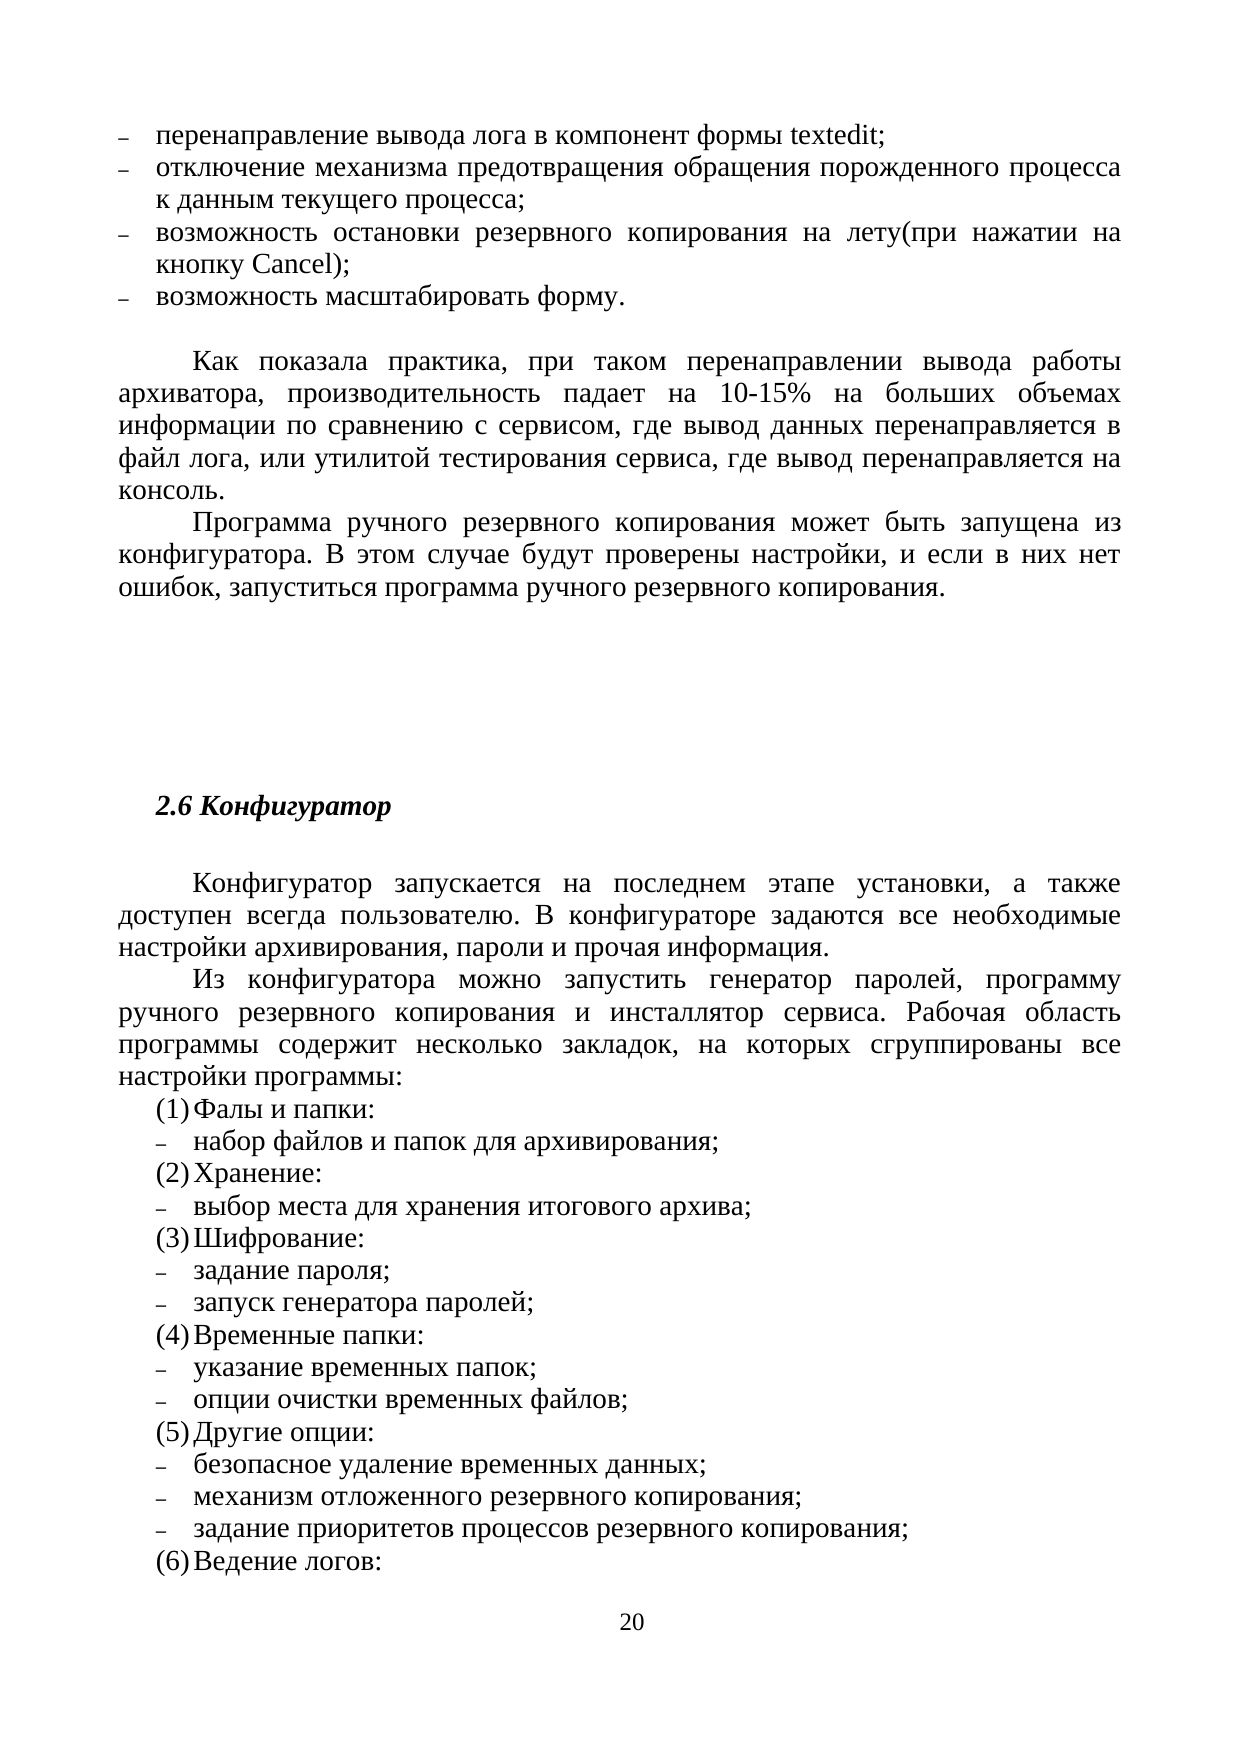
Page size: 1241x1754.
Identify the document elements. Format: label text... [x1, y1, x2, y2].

text Из конфигуратора можно запустить генератор паролей, программу ручного резервного копирования и инсталлятор сервиса. Рабочая область программы содержит несколько закладок, на которых сгруппированы все настройки программы: [118, 963, 1122, 1092]
text Конфигуратор запускается на последнем этапе установки, а также доступен всегда пользователю. В конфигураторе задаются все необходимые настройки архивирования, пароли и прочая информация. [118, 866, 1122, 963]
list Временные папки: [156, 1318, 1122, 1350]
list задание пароля; [156, 1253, 1122, 1286]
list Шифрование: [156, 1221, 1122, 1253]
list механизм отложенного резервного копирования; [156, 1479, 1122, 1512]
list указание временных папок; [156, 1350, 1122, 1383]
list перенаправление вывода лога в компонент формы textedit; [118, 118, 1122, 150]
list опции очистки временных файлов; [156, 1383, 1122, 1415]
list выбор места для хранения итогового архива; [156, 1189, 1122, 1221]
list отключение механизма предотвращения обращения порожденного процесса к данным текущего процесса; [118, 150, 1122, 215]
list Хранение: [156, 1157, 1122, 1189]
list возможность остановки резервного копирования на лету(при нажатии на кнопку Cancel); [118, 215, 1122, 279]
list набор файлов и папок для архивирования; [156, 1124, 1122, 1157]
list Фалы и папки: [156, 1092, 1122, 1124]
list безопасное удаление временных данных; [156, 1447, 1122, 1479]
text Как показала практика, при таком перенаправлении вывода работы архиватора, производительность падает на 10-15% на больших объемах информации по сравнению с сервисом, где вывод данных перенаправляется в файл лога, или утилитой тестирования сервиса, где вывод перенаправляется на консоль. [118, 344, 1122, 506]
list возможность масштабировать форму. [118, 279, 1122, 312]
list запуск генератора паролей; [156, 1286, 1122, 1318]
subtitle 2.6 Конфигуратор [118, 789, 1122, 821]
list задание приоритетов процессов резервного копирования; [156, 1512, 1122, 1544]
list Ведение логов: [156, 1544, 1122, 1576]
text Программа ручного резервного копирования может быть запущена из конфигуратора. В этом случае будут проверены настройки, и если в них нет ошибок, запуститься программа ручного резервного копирования. [118, 506, 1122, 602]
list Другие опции: [156, 1415, 1122, 1447]
